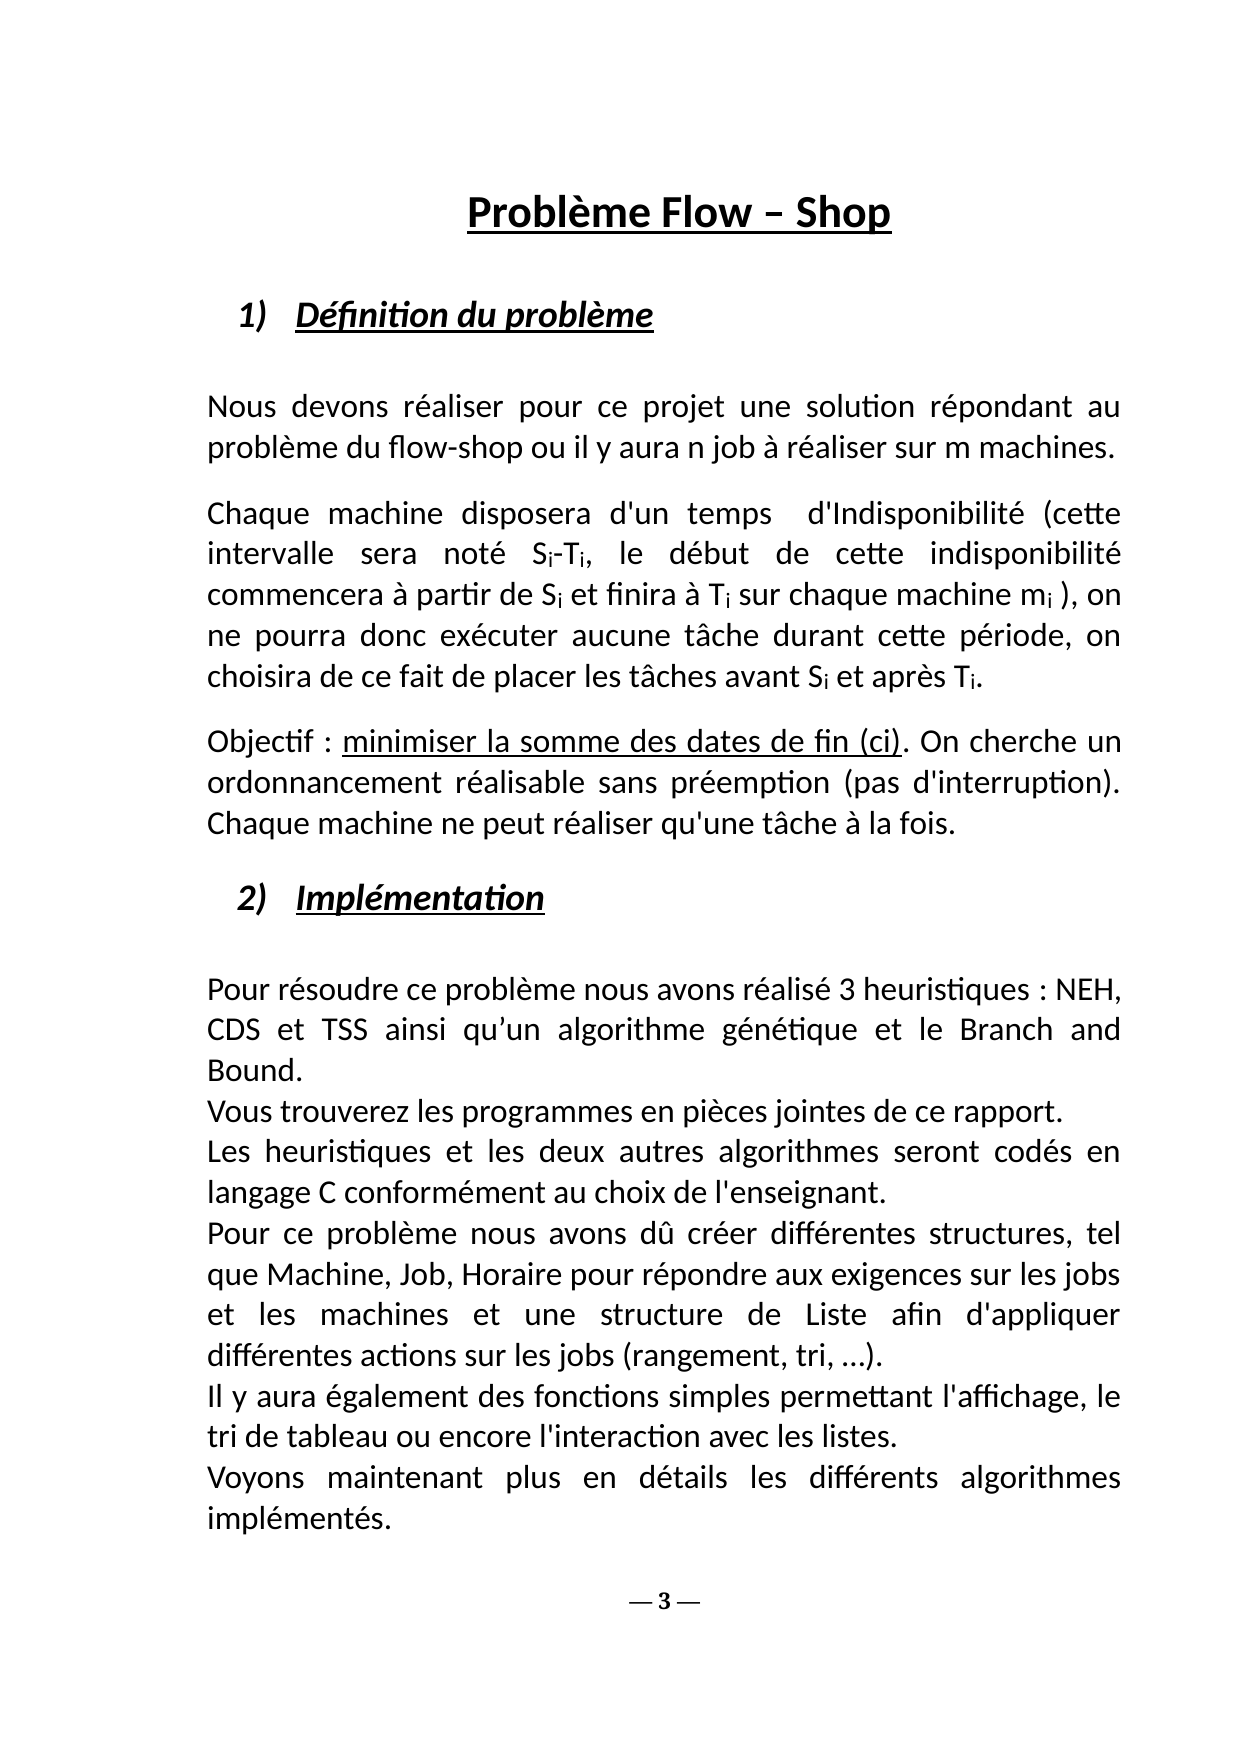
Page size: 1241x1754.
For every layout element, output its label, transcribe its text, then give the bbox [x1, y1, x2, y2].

list Définition du problème [236, 298, 1122, 335]
text Chaque machine disposera d'un temps d'Indisponibilité (cette intervalle sera noté Si-Ti, le début de cette indisponibilité commencera à partir de Si et finira à Ti sur chaque machine mi ), on ne pourra donc exécuter aucune tâche durant cette période, on choisira de ce fait de placer les tâches avant Si et après Ti. [207, 492, 1122, 695]
text Problème Flow – Shop [207, 198, 1122, 235]
text Les heuristiques et les deux autres algorithmes seront codés en langage C conformément au choix de l'enseignant. [207, 1130, 1122, 1212]
text Vous trouverez les programmes en pièces jointes de ce rapport. [207, 1090, 1122, 1130]
text Pour résoudre ce problème nous avons réalisé 3 heuristiques : NEH, CDS et TSS ainsi qu’un algorithme génétique et le Branch and Bound. [207, 967, 1122, 1090]
text Nous devons réaliser pour ce projet une solution répondant au problème du flow-shop ou il y aura n job à réaliser sur m machines. [207, 385, 1122, 467]
text 2) Implémentation [236, 880, 1122, 917]
text Objectif : minimiser la somme des dates de fin (ci). On cherche un ordonnancement réalisable sans préemption (pas d'interruption). Chaque machine ne peut réaliser qu'une tâche à la fois. [207, 720, 1122, 842]
text Il y aura également des fonctions simples permettant l'affichage, le tri de tableau ou encore l'interaction avec les listes. [207, 1375, 1122, 1456]
text Pour ce problème nous avons dû créer différentes structures, tel que Machine, Job, Horaire pour répondre aux exigences sur les jobs et les machines et une structure de Liste afin d'appliquer différentes actions sur les jobs (rangement, tri, …). [207, 1212, 1122, 1375]
text Voyons maintenant plus en détails les différents algorithmes implémentés. [207, 1456, 1122, 1538]
